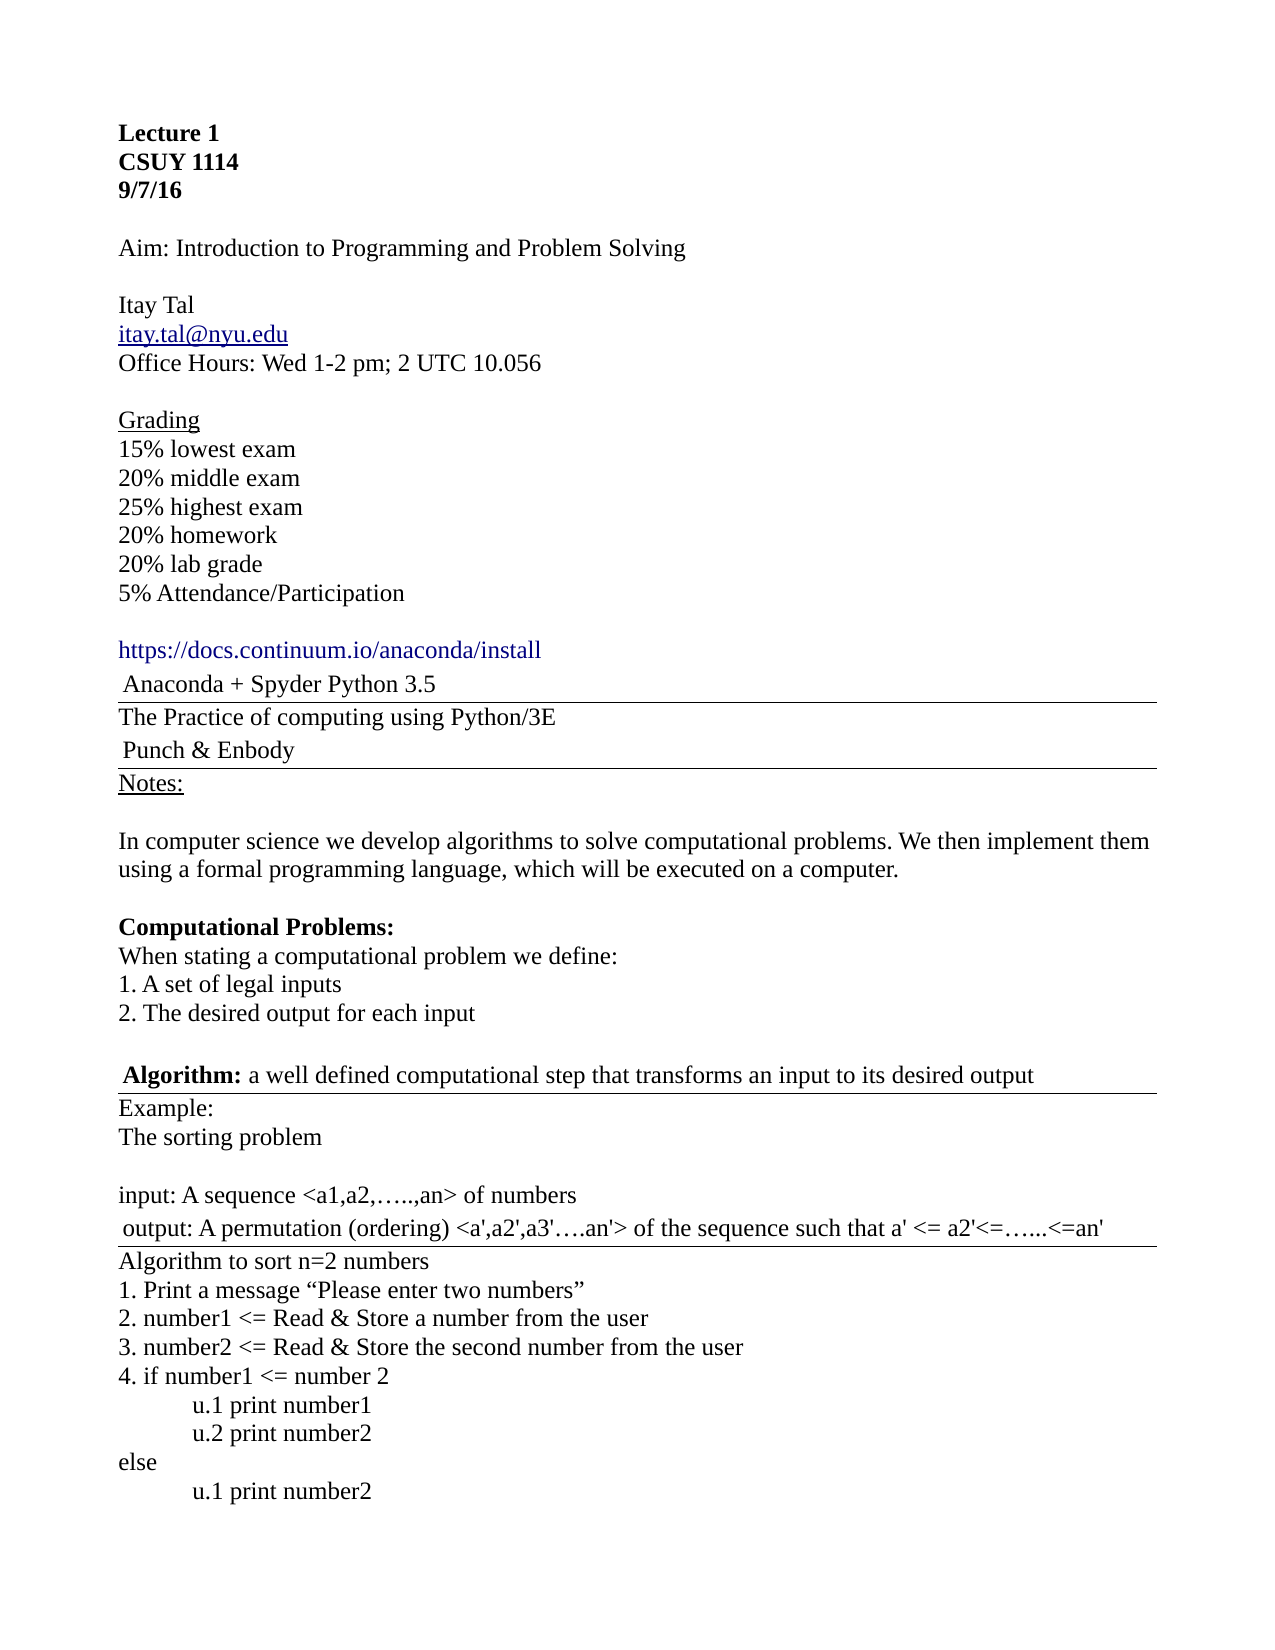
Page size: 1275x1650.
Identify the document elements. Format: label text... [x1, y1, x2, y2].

text 20% lab grade [118, 549, 1157, 578]
text Grading [118, 406, 1157, 434]
text u.1 print number1 [118, 1390, 1157, 1418]
text else [118, 1447, 1157, 1476]
text Office Hours: Wed 1-2 pm; 2 UTC 10.056 [118, 348, 1157, 377]
text 1. A set of legal inputs [118, 969, 1157, 998]
text 2. The desired output for each input [118, 998, 1157, 1027]
text Anaconda + Spyder Python 3.5 [118, 664, 1157, 702]
text Computational Problems: [118, 912, 1157, 941]
text CSUY 1114 [118, 147, 1157, 176]
text https://docs.continuum.io/anaconda/install [118, 636, 1157, 664]
text 25% highest exam [118, 492, 1157, 521]
text input: A sequence <a1,a2,…..,an> of numbers [118, 1180, 1157, 1208]
text Algorithm to sort n=2 numbers [118, 1247, 1157, 1275]
text u.1 print number2 [118, 1476, 1157, 1505]
text The sorting problem [118, 1122, 1157, 1151]
text 15% lowest exam [118, 434, 1157, 463]
text Lecture 1 [118, 118, 1157, 147]
text u.2 print number2 [118, 1418, 1157, 1447]
text When stating a computational problem we define: [118, 941, 1157, 969]
text In computer science we develop algorithms to solve computational problems. We then implement them using a formal programming language, which will be executed on a computer. [118, 826, 1157, 883]
text Itay Tal [118, 291, 1157, 319]
text 1. Print a message “Please enter two numbers” [118, 1275, 1157, 1303]
text 5% Attendance/Participation [118, 578, 1157, 607]
text Punch & Enbody [118, 731, 1157, 768]
text 2. number1 <= Read & Store a number from the user [118, 1303, 1157, 1332]
text 3. number2 <= Read & Store the second number from the user [118, 1332, 1157, 1361]
text 9/7/16 [118, 176, 1157, 204]
text 20% homework [118, 521, 1157, 549]
text 20% middle exam [118, 463, 1157, 492]
text itay.tal@nyu.edu [118, 319, 1157, 348]
text output: A permutation (ordering) <a',a2',a3'….an'> of the sequence such that a' <= a2'<=…...<=an' [118, 1208, 1157, 1246]
text Notes: [118, 769, 1157, 797]
text The Practice of computing using Python/3E [118, 703, 1157, 731]
text Aim: Introduction to Programming and Problem Solving [118, 233, 1157, 262]
text Example: [118, 1094, 1157, 1122]
text 4. if number1 <= number 2 [118, 1361, 1157, 1390]
text Algorithm: a well defined computational step that transforms an input to its desired output [118, 1056, 1157, 1093]
